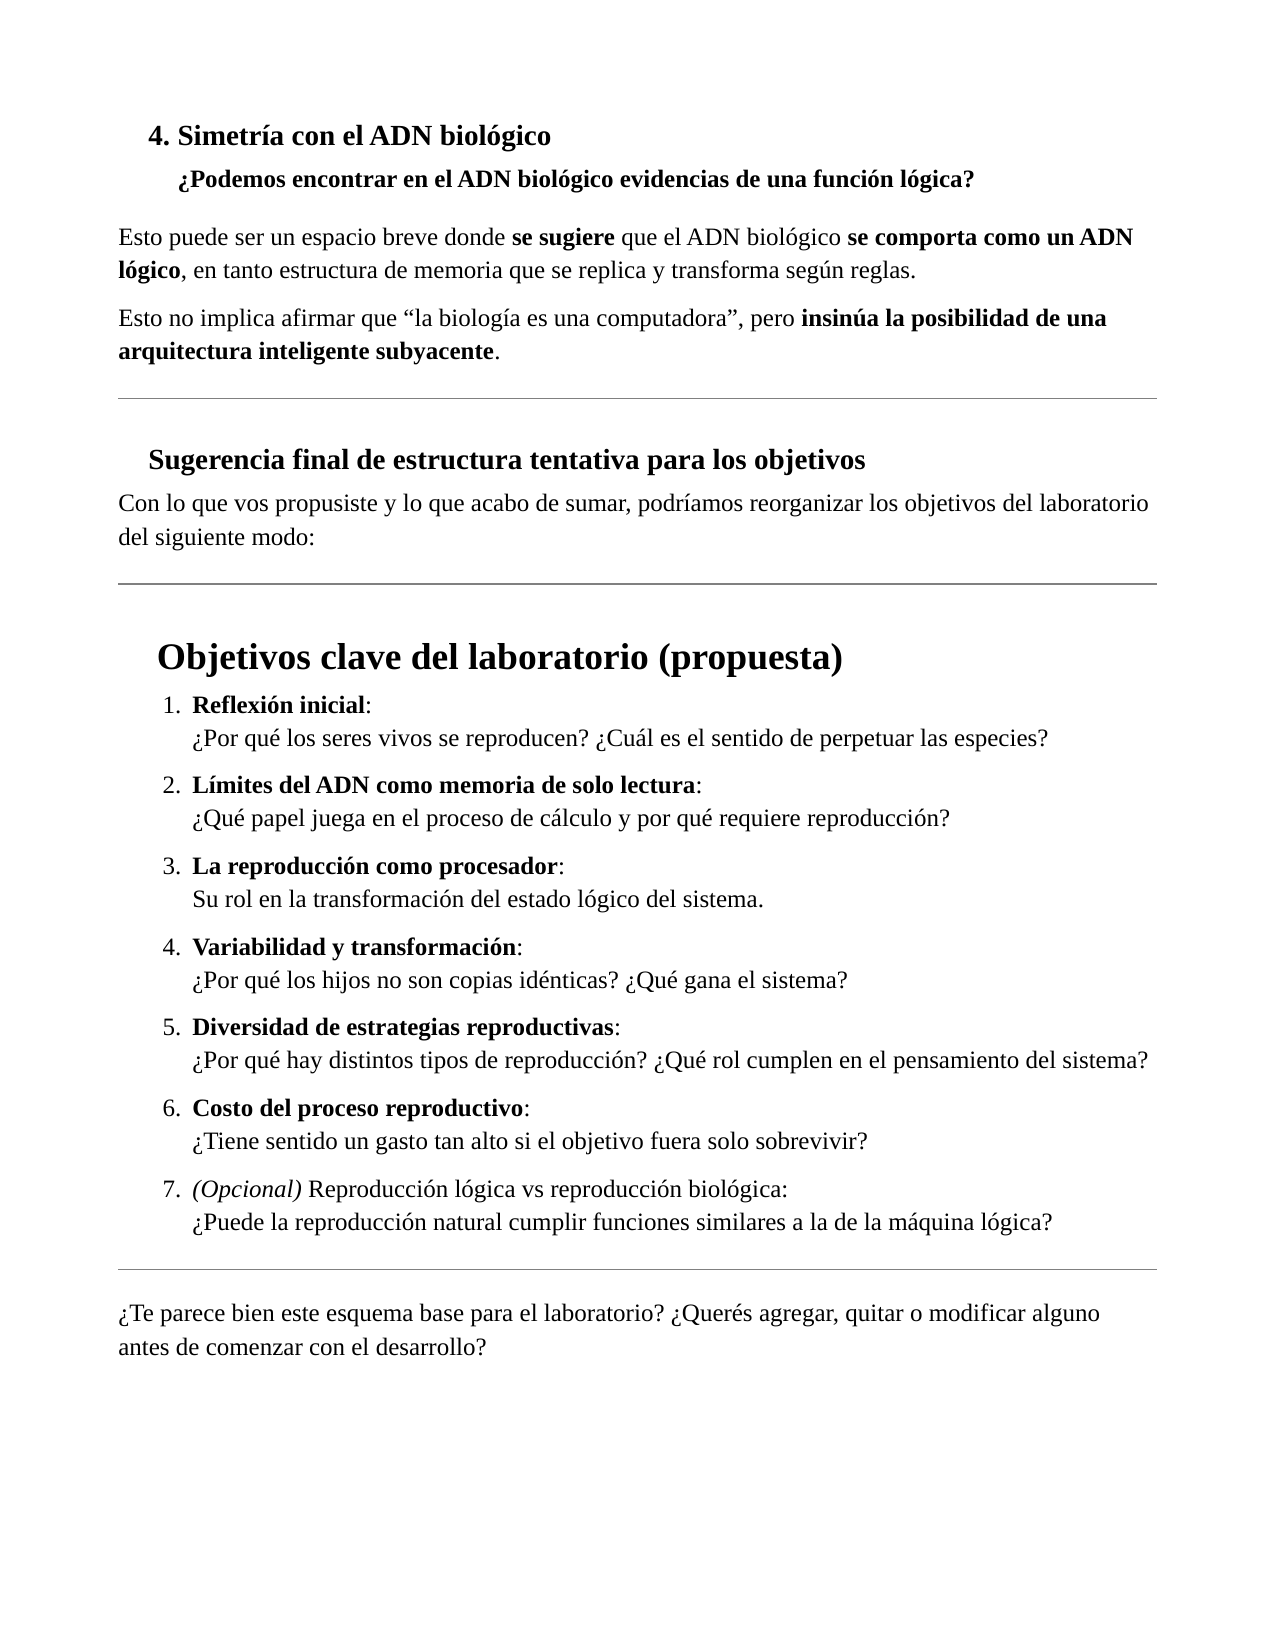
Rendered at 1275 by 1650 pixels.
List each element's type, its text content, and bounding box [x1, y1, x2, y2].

text Esto no implica afirmar que “la biología es una computadora”, pero insinúa la posibilidad de una arquitectura inteligente subyacente. [118, 303, 1157, 365]
list Límites del ADN como memoria de solo lectura: ¿Qué papel juega en el proceso de cálculo y por qué requiere reproducción? [162, 771, 1157, 832]
subtitle 🎯 Objetivos clave del laboratorio (propuesta) [118, 634, 1157, 677]
list (Opcional) Reproducción lógica vs reproducción biológica: ¿Puede la reproducción natural cumplir funciones similares a la de la máquina lógica? [162, 1174, 1157, 1235]
text ¿Te parece bien este esquema base para el laboratorio? ¿Querés agregar, quitar o modificar alguno antes de comenzar con el desarrollo? [118, 1298, 1157, 1360]
list Variabilidad y transformación: ¿Por qué los hijos no son copias idénticas? ¿Qué gana el sistema? [162, 932, 1157, 993]
text Esto puede ser un espacio breve donde se sugiere que el ADN biológico se comporta como un ADN lógico, en tanto estructura de memoria que se replica y transforma según reglas. [118, 222, 1157, 284]
subtitle 🧬 4. Simetría con el ADN biológico [118, 118, 1157, 152]
list Diversidad de estrategias reproductivas: ¿Por qué hay distintos tipos de reproducción? ¿Qué rol cumplen en el pensamiento del sistema? [162, 1012, 1157, 1074]
list La reproducción como procesador: Su rol en la transformación del estado lógico del sistema. [162, 851, 1157, 913]
subtitle 🔚 Sugerencia final de estructura tentativa para los objetivos [118, 442, 1157, 476]
text Con lo que vos propusiste y lo que acabo de sumar, podríamos reorganizar los objetivos del laboratorio del siguiente modo: [118, 488, 1157, 550]
text ¿Podemos encontrar en el ADN biológico evidencias de una función lógica? [177, 164, 1098, 193]
list Reflexión inicial: ¿Por qué los seres vivos se reproducen? ¿Cuál es el sentido de perpetuar las especies? [162, 690, 1157, 752]
list Costo del proceso reproductivo: ¿Tiene sentido un gasto tan alto si el objetivo fuera solo sobrevivir? [162, 1093, 1157, 1155]
